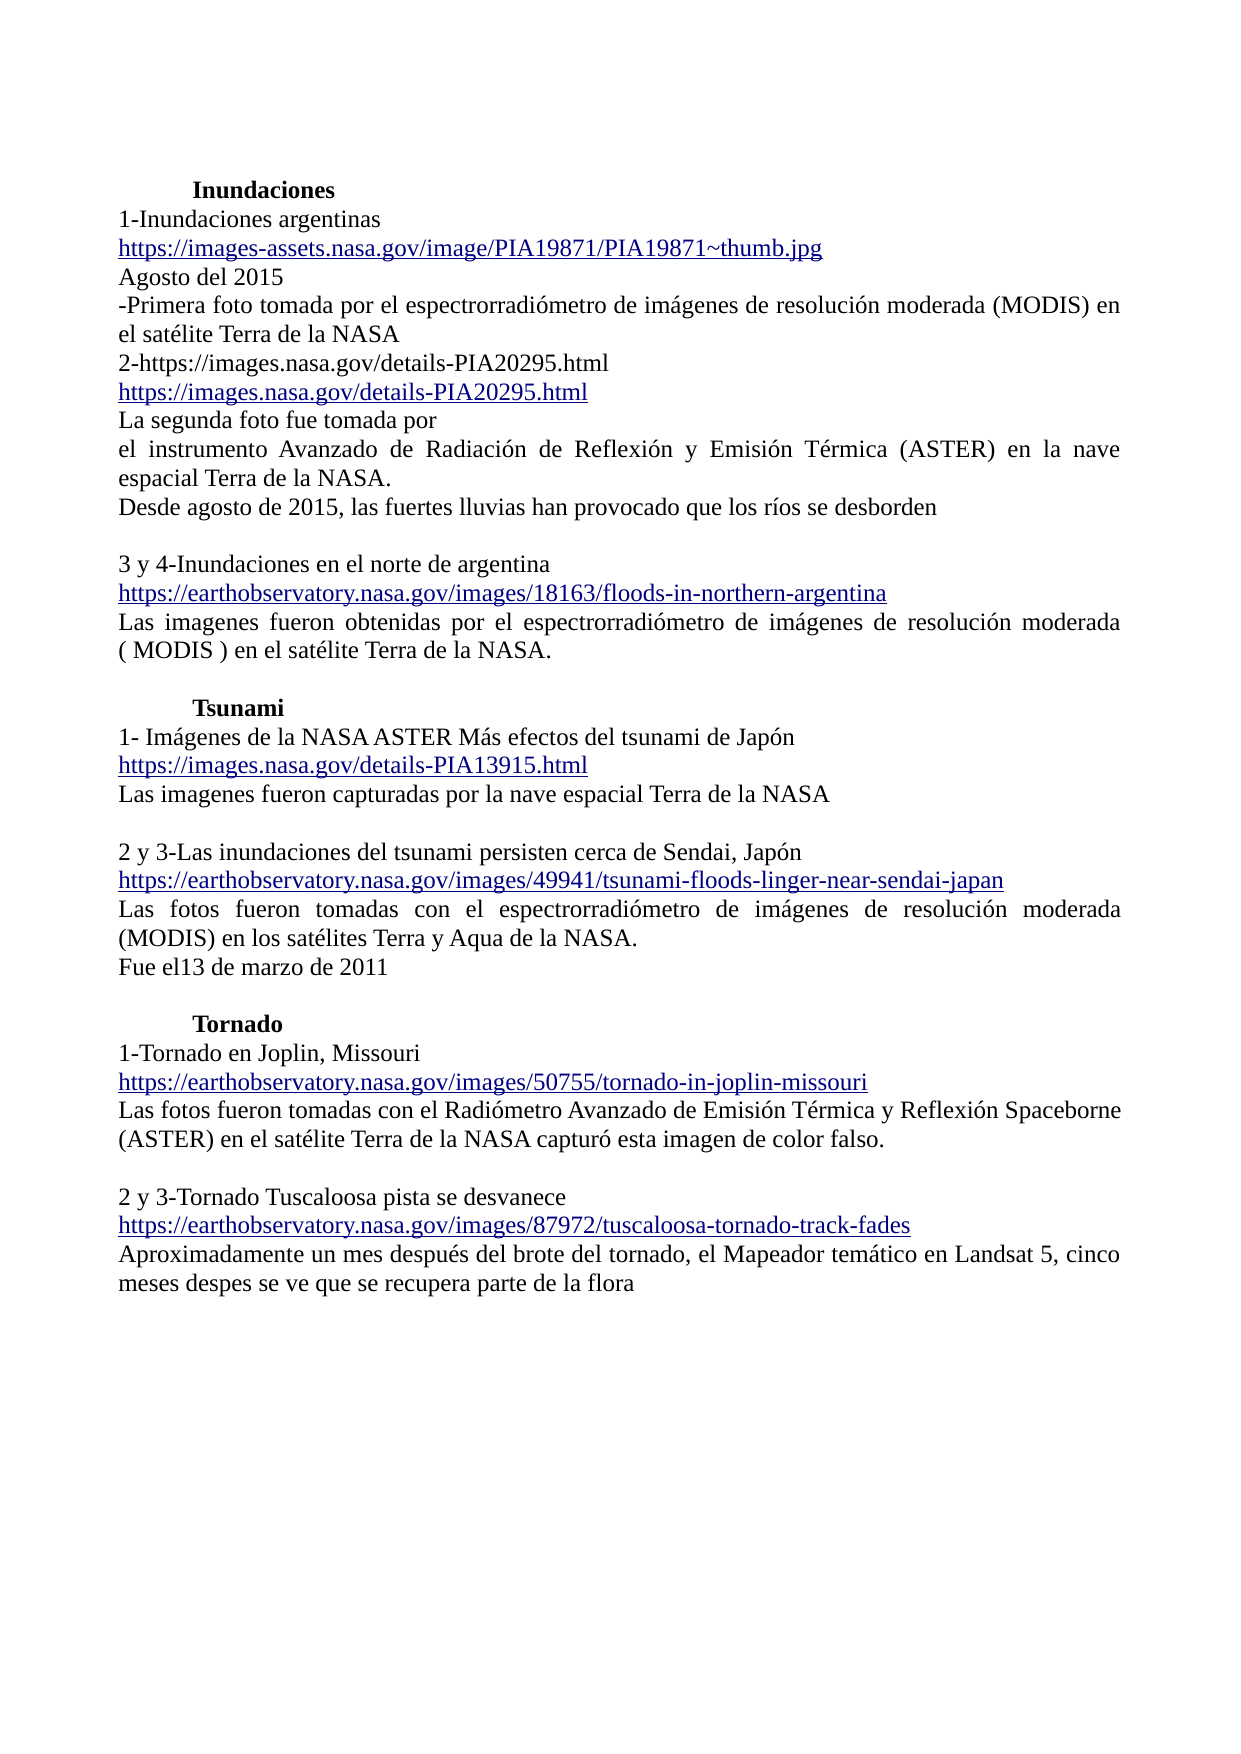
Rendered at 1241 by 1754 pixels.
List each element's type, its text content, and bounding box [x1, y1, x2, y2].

text Tornado [118, 1009, 1122, 1038]
text https://images.nasa.gov/details-PIA13915.html [118, 751, 1122, 779]
text -Primera foto tomada por el espectrorradiómetro de imágenes de resolución moderada (MODIS) en el satélite Terra de la NASA [118, 291, 1122, 348]
text Inundaciones [118, 176, 1122, 204]
text Aproximadamente un mes después del brote del tornado, el Mapeador temático en Landsat 5, cinco meses despes se ve que se recupera parte de la flora [118, 1239, 1122, 1297]
text Las fotos fueron tomadas con el Radiómetro Avanzado de Emisión Térmica y Reflexión Spaceborne (ASTER) en el satélite Terra de la NASA capturó esta imagen de color falso. [118, 1096, 1122, 1153]
text https://earthobservatory.nasa.gov/images/87972/tuscaloosa-tornado-track-fades [118, 1211, 1122, 1239]
text 2 y 3-Tornado Tuscaloosa pista se desvanece [118, 1182, 1122, 1211]
text 1-Inundaciones argentinas [118, 204, 1122, 233]
text Desde agosto de 2015, las fuertes lluvias han provocado que los ríos se desborden [118, 492, 1122, 521]
text https://earthobservatory.nasa.gov/images/18163/floods-in-northern-argentina [118, 578, 1122, 607]
text https://earthobservatory.nasa.gov/images/49941/tsunami-floods-linger-near-sendai-japan [118, 866, 1122, 894]
text Las imagenes fueron obtenidas por el espectrorradiómetro de imágenes de resolución moderada ( MODIS ) en el satélite Terra de la NASA. [118, 607, 1122, 664]
text Fue el13 de marzo de 2011 [118, 952, 1122, 981]
text Las fotos fueron tomadas con el espectrorradiómetro de imágenes de resolución moderada (MODIS) en los satélites Terra y Aqua de la NASA. [118, 894, 1122, 952]
text 1-Tornado en Joplin, Missouri [118, 1038, 1122, 1067]
text Agosto del 2015 [118, 262, 1122, 291]
text 1- Imágenes de la NASA ASTER Más efectos del tsunami de Japón [118, 722, 1122, 751]
text https://earthobservatory.nasa.gov/images/50755/tornado-in-joplin-missouri [118, 1067, 1122, 1096]
text 2-https://images.nasa.gov/details-PIA20295.html [118, 348, 1122, 377]
text el instrumento Avanzado de Radiación de Reflexión y Emisión Térmica (ASTER) en la nave espacial Terra de la NASA. [118, 434, 1122, 492]
text La segunda foto fue tomada por [118, 406, 1122, 434]
text Las imagenes fueron capturadas por la nave espacial Terra de la NASA [118, 779, 1122, 808]
text https://images.nasa.gov/details-PIA20295.html [118, 377, 1122, 406]
text 2 y 3-Las inundaciones del tsunami persisten cerca de Sendai, Japón [118, 837, 1122, 866]
text 3 y 4-Inundaciones en el norte de argentina [118, 549, 1122, 578]
text https://images-assets.nasa.gov/image/PIA19871/PIA19871~thumb.jpg [118, 233, 1122, 262]
text Tsunami [118, 693, 1122, 722]
